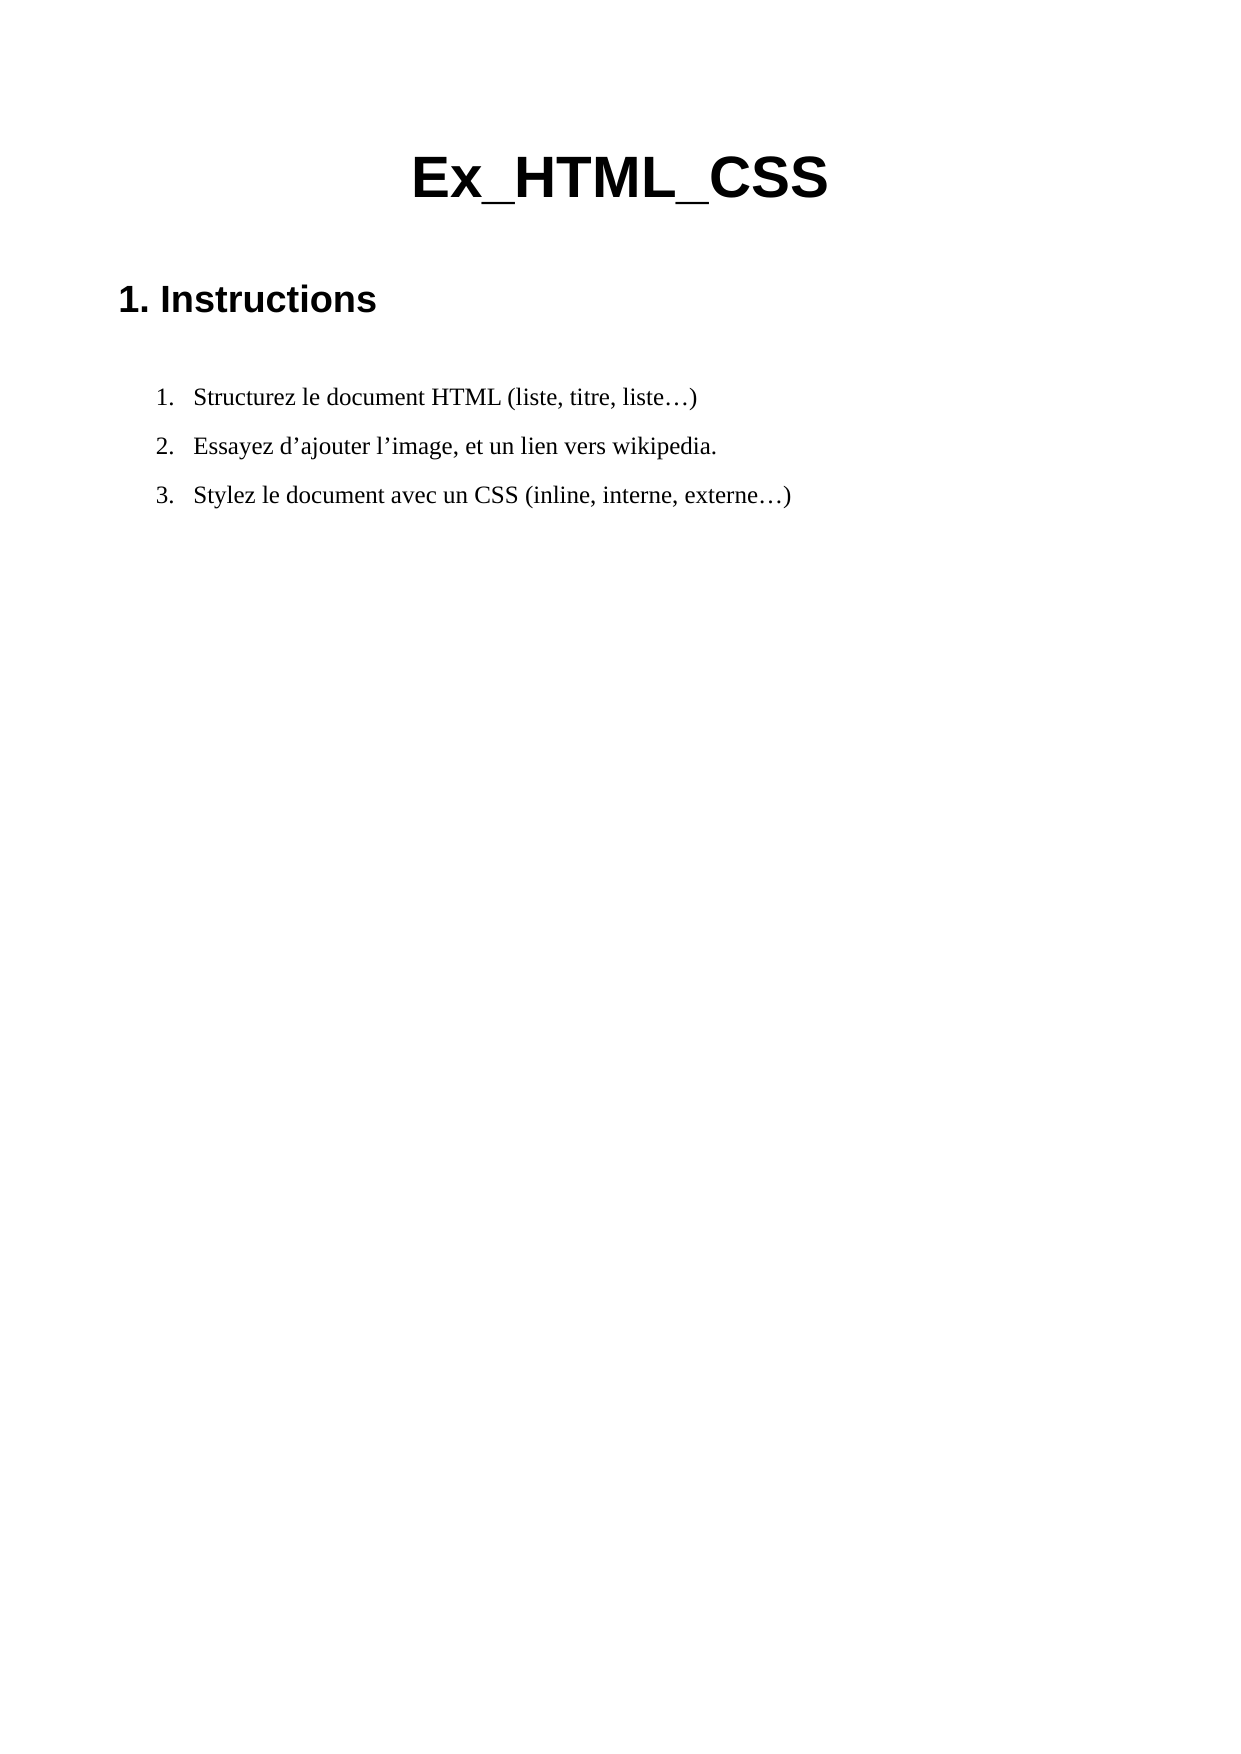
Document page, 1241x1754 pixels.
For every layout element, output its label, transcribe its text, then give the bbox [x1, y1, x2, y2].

subtitle 1. Instructions [118, 276, 1122, 320]
title Ex_HTML_CSS [118, 143, 1122, 210]
list Structurez le document HTML (liste, titre, liste…) [156, 382, 1122, 410]
list Essayez d’ajouter l’image, et un lien vers wikipedia. [156, 431, 1122, 459]
list Stylez le document avec un CSS (inline, interne, externe…) [156, 480, 1122, 508]
